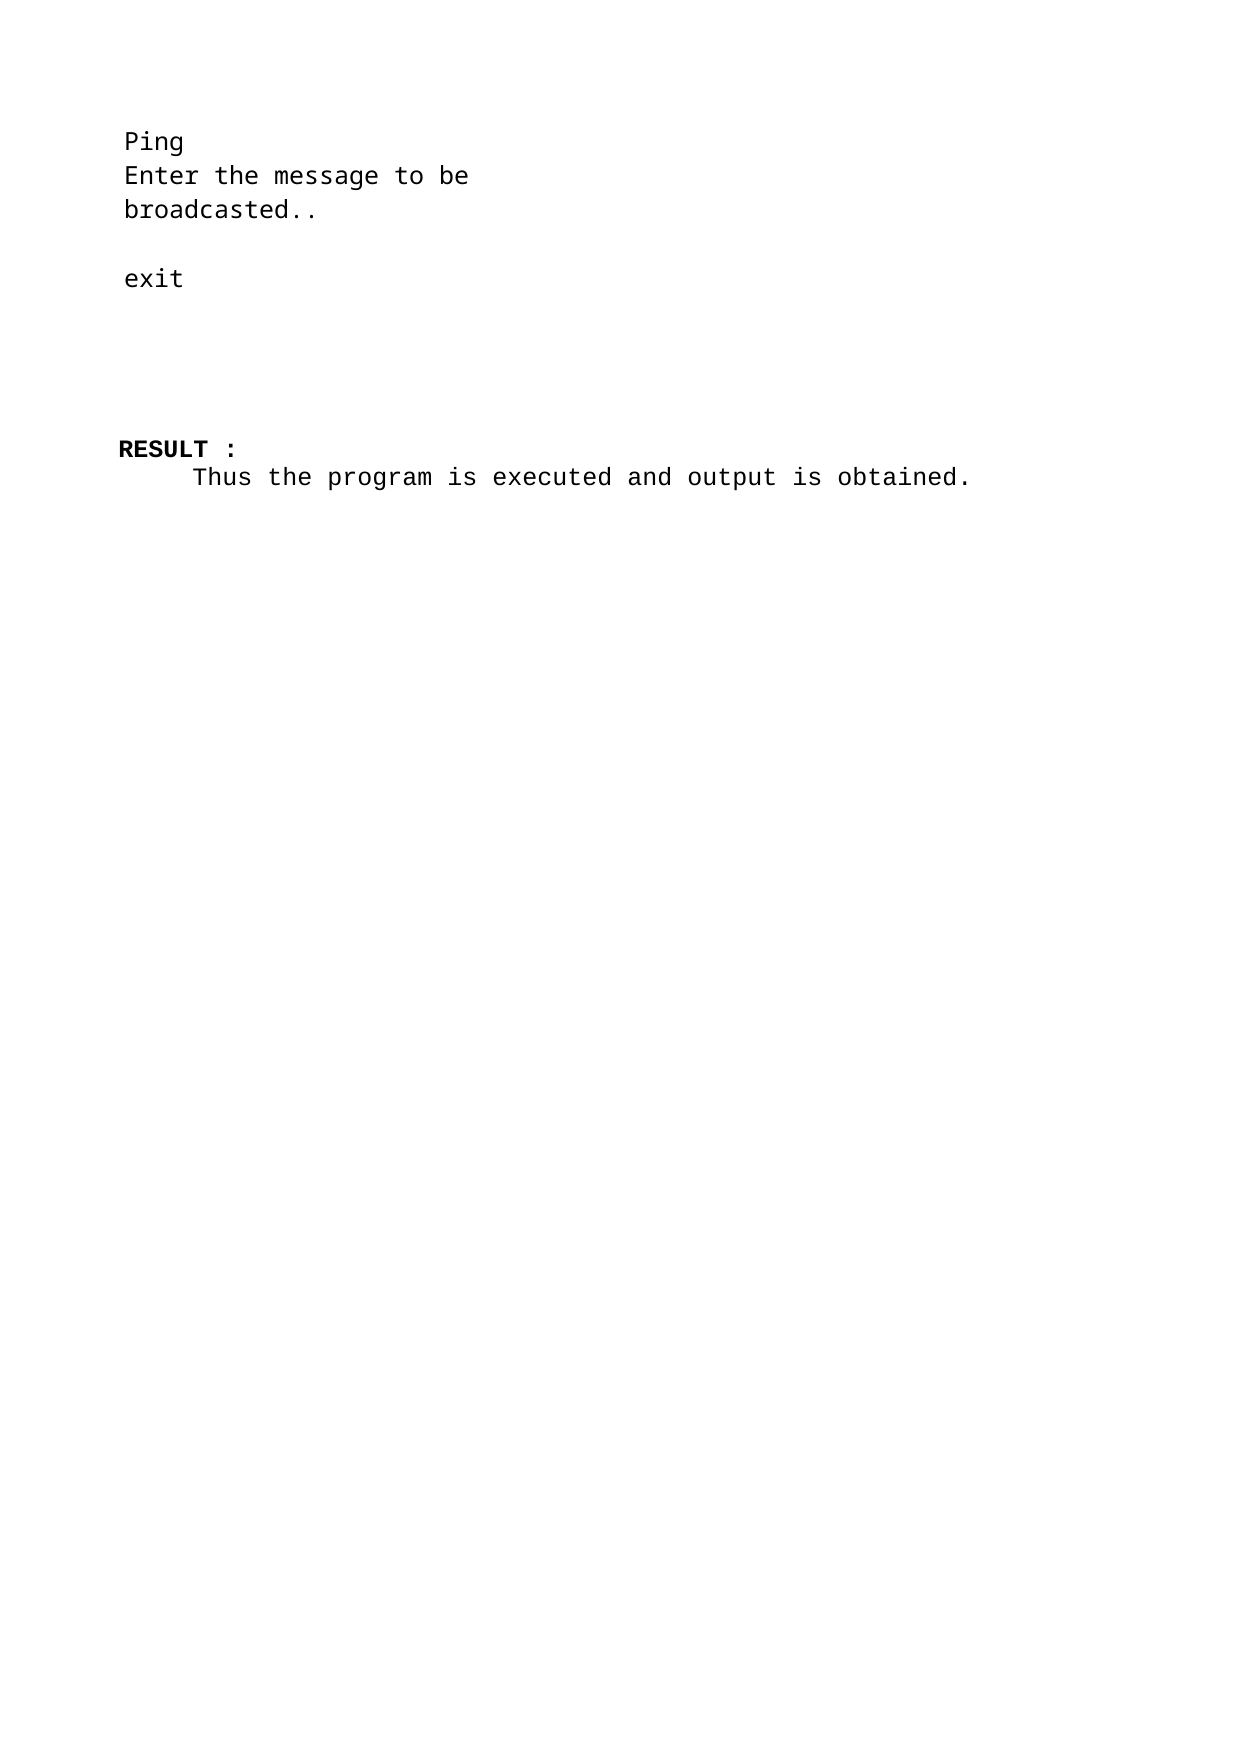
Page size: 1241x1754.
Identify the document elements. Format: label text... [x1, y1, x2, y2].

table_cell [621, 119, 1122, 300]
table_cell Ping Enter the message to be broadcasted.. exit [119, 119, 620, 300]
text Thus the program is executed and output is obtained. [118, 465, 1122, 493]
text RESULT : [118, 436, 1122, 465]
